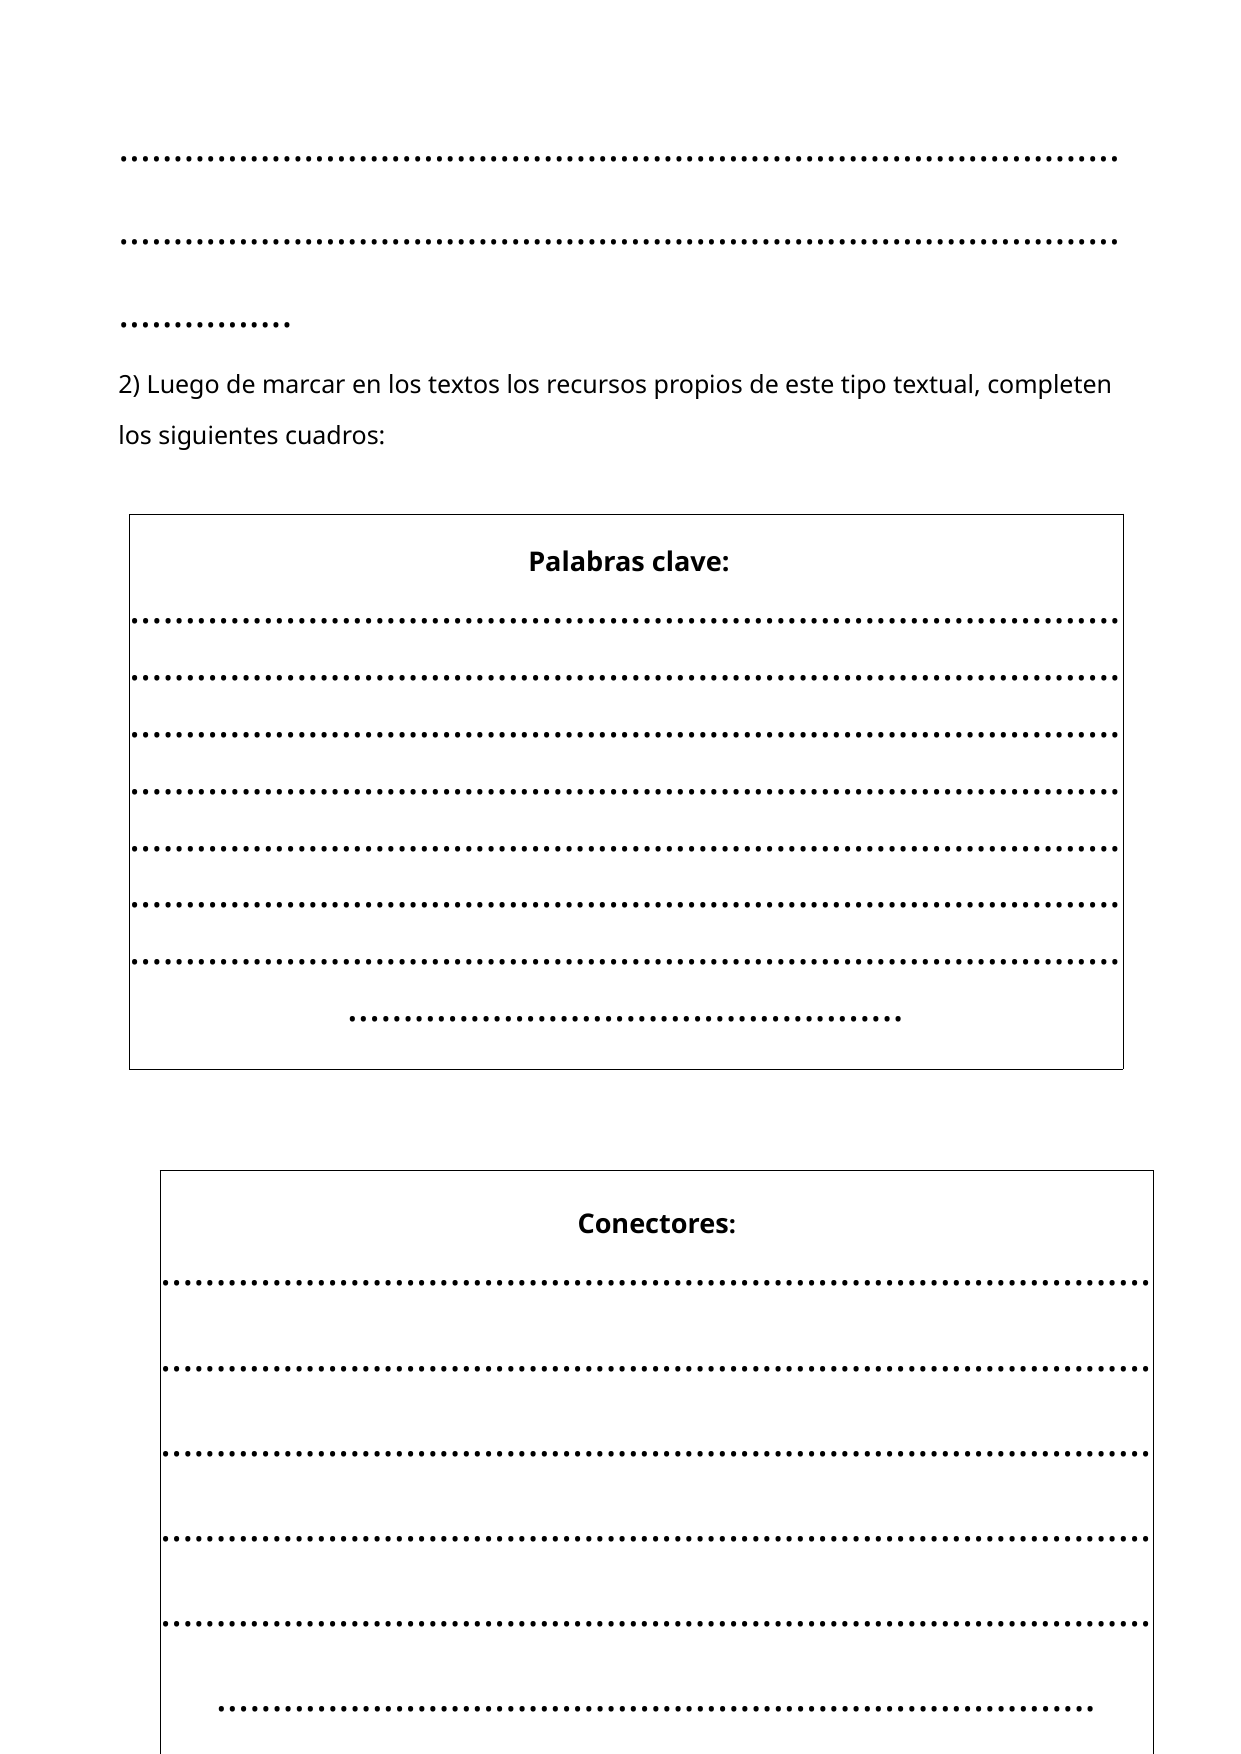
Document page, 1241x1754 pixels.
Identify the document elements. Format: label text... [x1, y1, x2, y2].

text Palabras clave: [130, 542, 1122, 579]
text ........................................................................................................................................................................................................ [118, 118, 1122, 339]
text ................................................................................................................................................................................................................................................................................................................................................................................................................................................................................................................................................................................................................................................................................................. [130, 579, 1122, 1033]
text ............................................................................................................................................................................................................................................................................................................................................................................................................................................................................................................................................ [161, 1241, 1153, 1723]
text 2) Luego de marcar en los textos los recursos propios de este tipo textual, completen los siguientes cuadros: [118, 367, 1122, 452]
text Conectores: [161, 1204, 1153, 1241]
